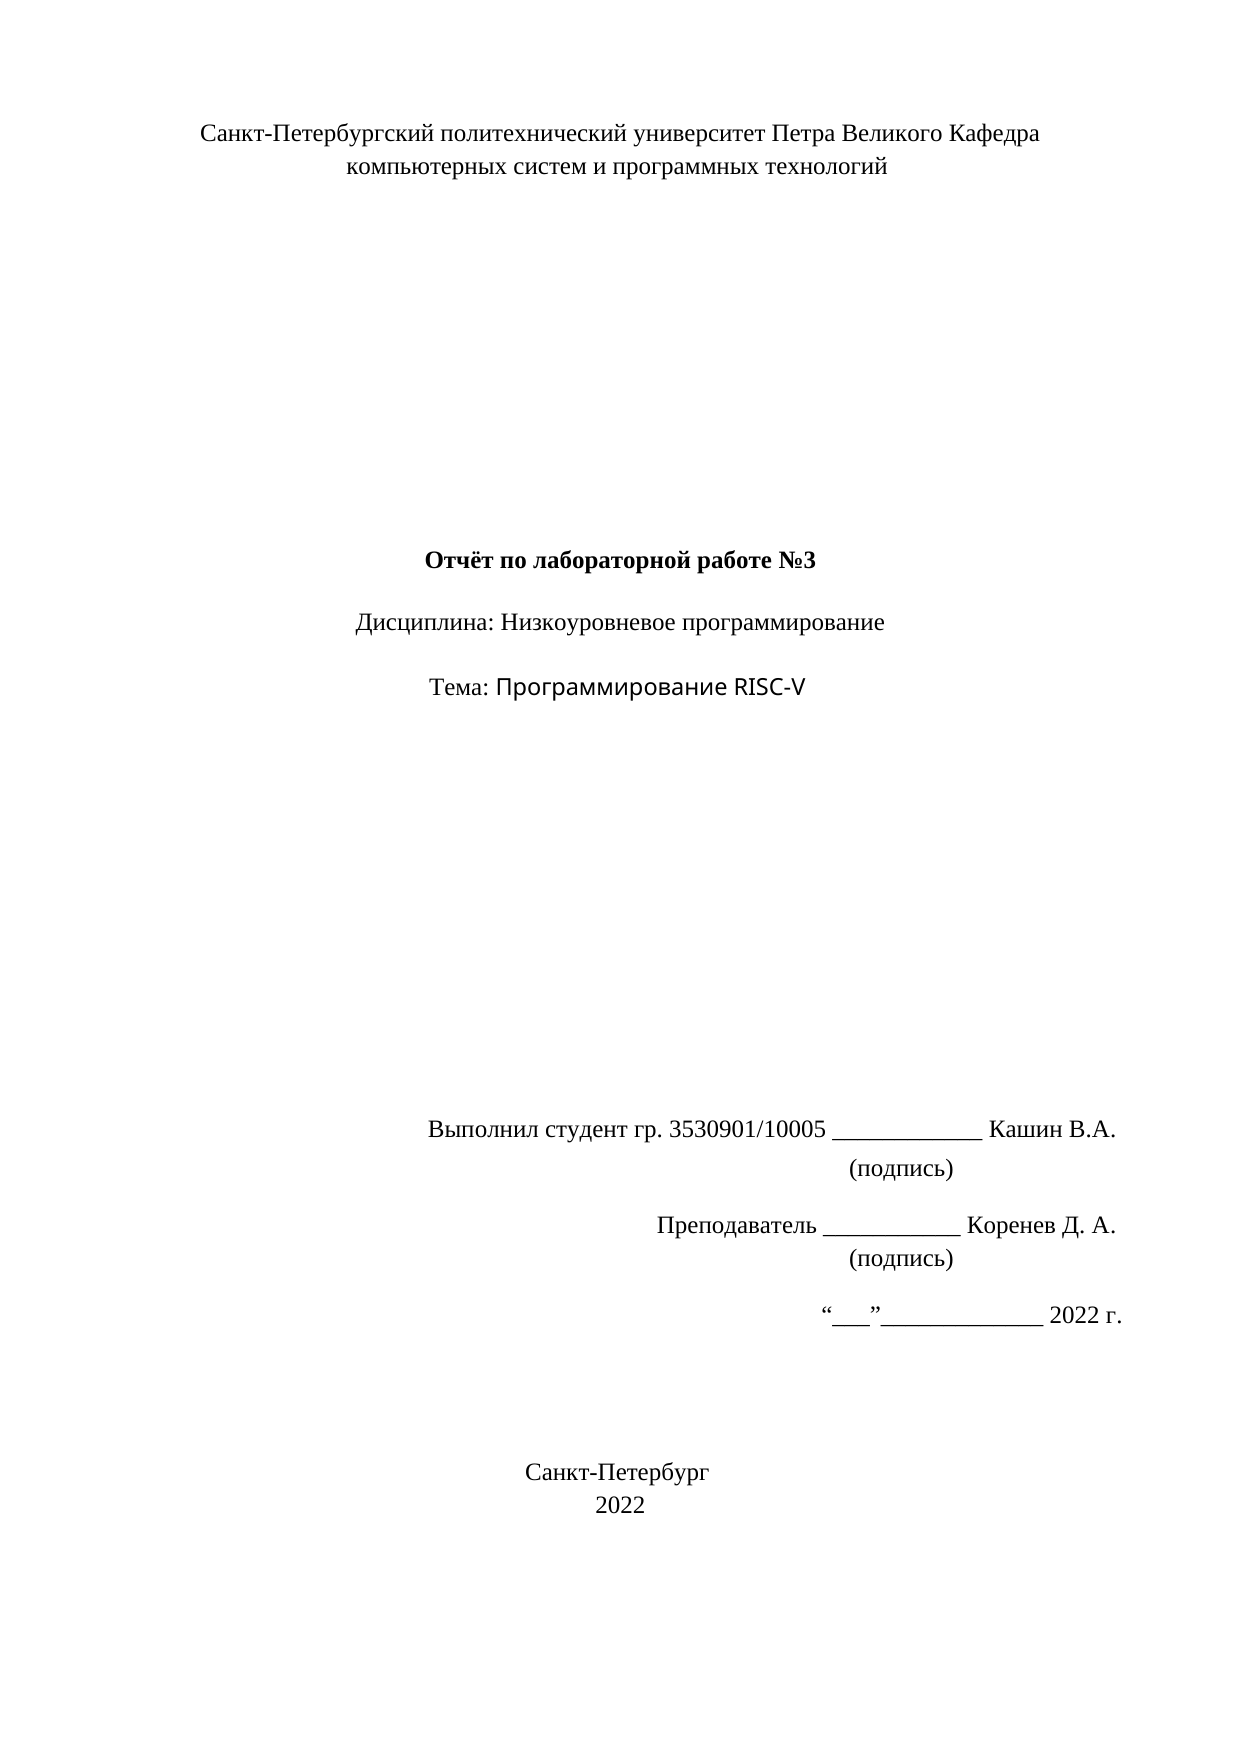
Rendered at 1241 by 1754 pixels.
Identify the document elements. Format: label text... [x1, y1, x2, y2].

text Дисциплина: Низкоуровневое программирование [118, 607, 1122, 636]
text Отчёт по лабораторной работе №3 [118, 545, 1122, 574]
text (подпись) [118, 1243, 1122, 1271]
text 2022 [118, 1490, 1122, 1518]
text Санкт-Петербургский политехнический университет Петра Великого Кафедра компьютерных систем и программных технологий [118, 118, 1122, 180]
text Санкт-Петербург [118, 1457, 1122, 1486]
text Выполнил студент гр. 3530901/10005 ____________ Кашин В.А. [118, 1114, 1122, 1143]
text “___”_____________ 2022 г. [118, 1300, 1122, 1329]
text Тема: Программирование RISC-V [118, 670, 1122, 702]
text Преподаватель ___________ Коренев Д. А. [118, 1210, 1122, 1238]
text (подпись) [118, 1153, 1122, 1182]
